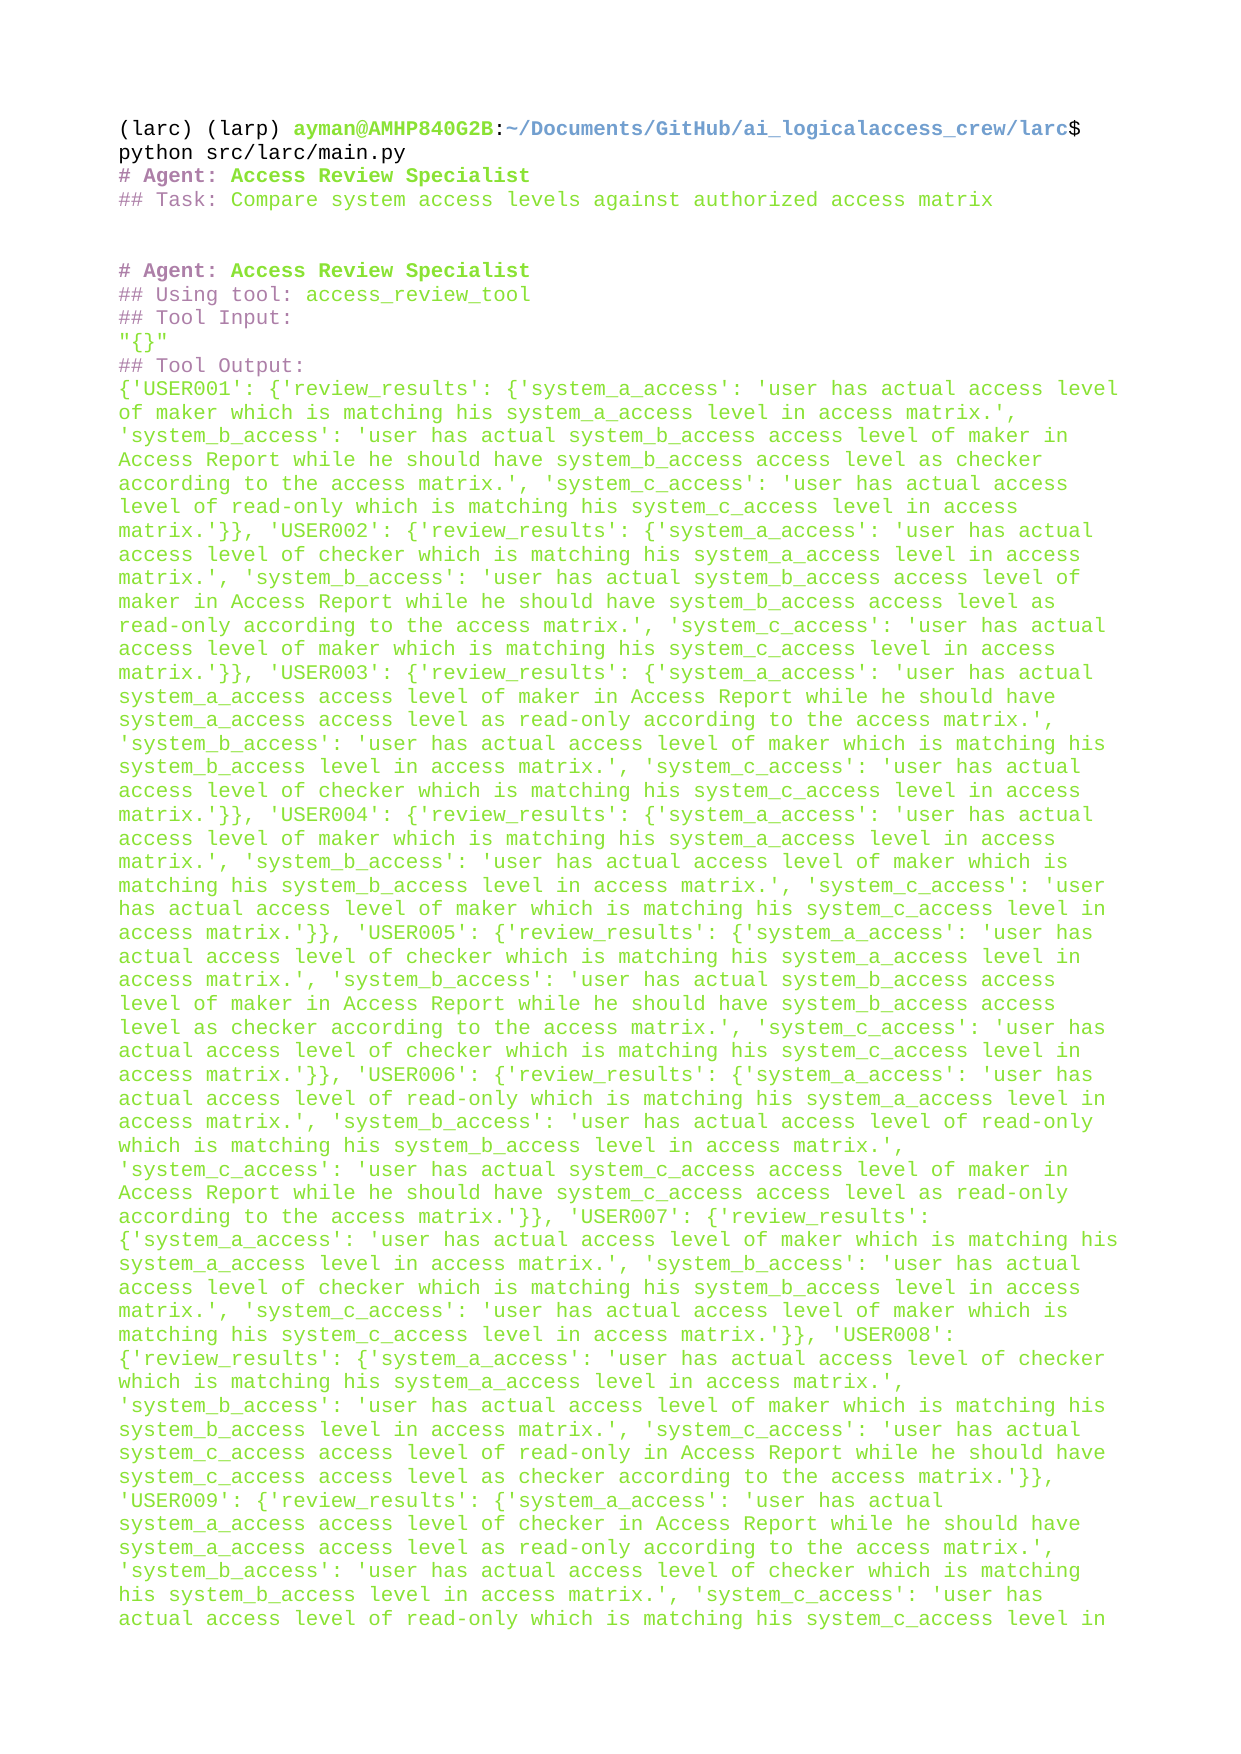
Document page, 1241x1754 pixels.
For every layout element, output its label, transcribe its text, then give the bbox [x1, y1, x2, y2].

text "{}" [118, 331, 1122, 354]
text ## Tool Input: [118, 307, 1122, 331]
text ## Task: Compare system access levels against authorized access matrix [118, 189, 1122, 213]
text ## Tool Output: [118, 354, 1122, 378]
text # Agent: Access Review Specialist [118, 260, 1122, 284]
text {'USER001': {'review_results': {'system_a_access': 'user has actual access level of maker which is matching his system_a_access level in access matrix.', 'system_b_access': 'user has actual system_b_access access level of maker in Access Report while he should have system_b_access access level as checker according to the access matrix.', 'system_c_access': 'user has actual access level of read-only which is matching his system_c_access level in access matrix.'}}, 'USER002': {'review_results': {'system_a_access': 'user has actual access level of checker which is matching his system_a_access level in access matrix.', 'system_b_access': 'user has actual system_b_access access level of maker in Access Report while he should have system_b_access access level as read-only according to the access matrix.', 'system_c_access': 'user has actual access level of maker which is matching his system_c_access level in access matrix.'}}, 'USER003': {'review_results': {'system_a_access': 'user has actual system_a_access access level of maker in Access Report while he should have system_a_access access level as read-only according to the access matrix.', 'system_b_access': 'user has actual access level of maker which is matching his system_b_access level in access matrix.', 'system_c_access': 'user has actual access level of checker which is matching his system_c_access level in access matrix.'}}, 'USER004': {'review_results': {'system_a_access': 'user has actual access level of maker which is matching his system_a_access level in access matrix.', 'system_b_access': 'user has actual access level of maker which is matching his system_b_access level in access matrix.', 'system_c_access': 'user has actual access level of maker which is matching his system_c_access level in access matrix.'}}, 'USER005': {'review_results': {'system_a_access': 'user has actual access level of checker which is matching his system_a_access level in access matrix.', 'system_b_access': 'user has actual system_b_access access level of maker in Access Report while he should have system_b_access access level as checker according to the access matrix.', 'system_c_access': 'user has actual access level of checker which is matching his system_c_access level in access matrix.'}}, 'USER006': {'review_results': {'system_a_access': 'user has actual access level of read-only which is matching his system_a_access level in access matrix.', 'system_b_access': 'user has actual access level of read-only which is matching his system_b_access level in access matrix.', 'system_c_access': 'user has actual system_c_access access level of maker in Access Report while he should have system_c_access access level as read-only according to the access matrix.'}}, 'USER007': {'review_results': {'system_a_access': 'user has actual access level of maker which is matching his system_a_access level in access matrix.', 'system_b_access': 'user has actual access level of checker which is matching his system_b_access level in access matrix.', 'system_c_access': 'user has actual access level of maker which is matching his system_c_access level in access matrix.'}}, 'USER008': {'review_results': {'system_a_access': 'user has actual access level of checker which is matching his system_a_access level in access matrix.', 'system_b_access': 'user has actual access level of maker which is matching his system_b_access level in access matrix.', 'system_c_access': 'user has actual system_c_access access level of read-only in Access Report while he should have system_c_access access level as checker according to the access matrix.'}}, 'USER009': {'review_results': {'system_a_access': 'user has actual system_a_access access level of checker in Access Report while he should have system_a_access access level as read-only according to the access matrix.', 'system_b_access': 'user has actual access level of checker which is matching his system_b_access level in access matrix.', 'system_c_access': 'user has actual access level of read-only which is matching his system_c_access level in [118, 378, 1122, 1631]
text (larc) (larp) ayman@AMHP840G2B:~/Documents/GitHub/ai_logicalaccess_crew/larc$ python src/larc/main.py [118, 118, 1122, 165]
text ## Using tool: access_review_tool [118, 284, 1122, 307]
text # Agent: Access Review Specialist [118, 165, 1122, 189]
